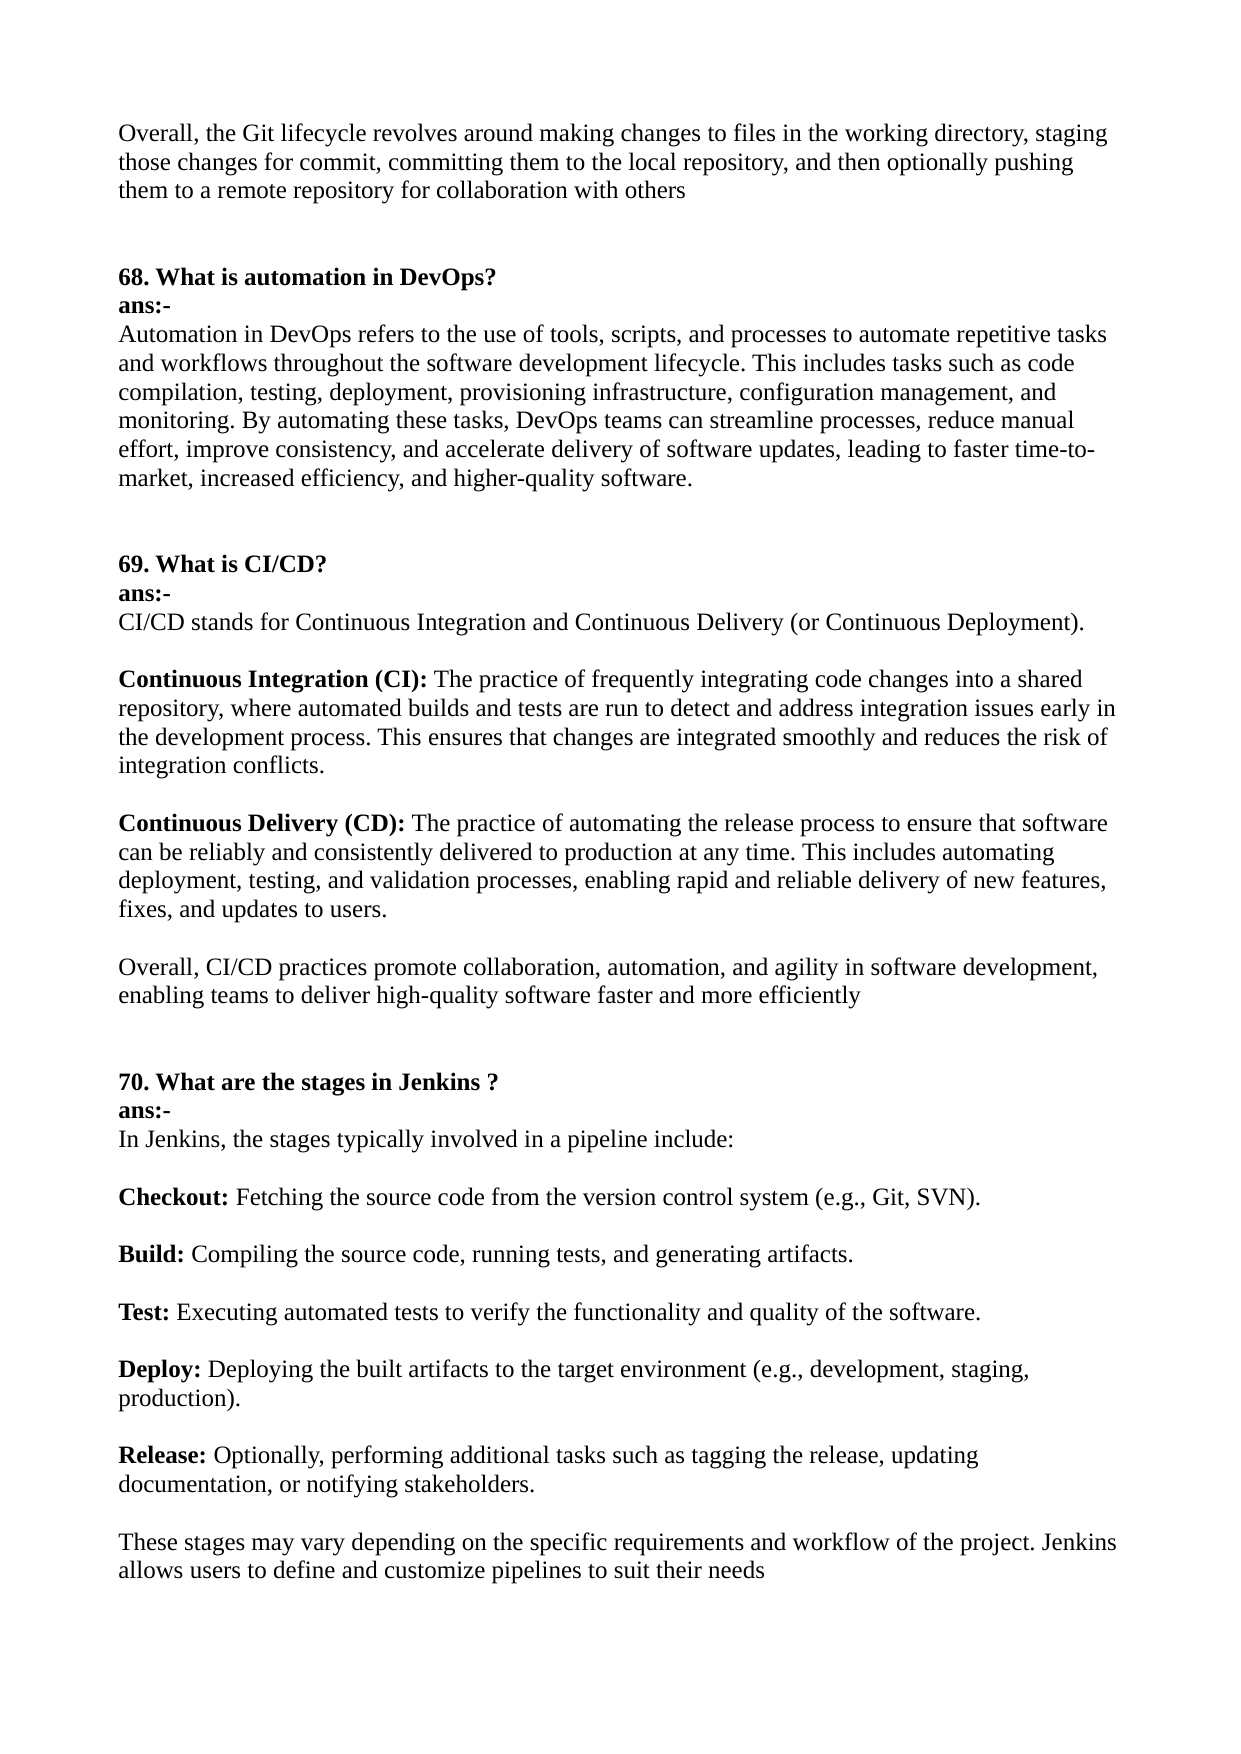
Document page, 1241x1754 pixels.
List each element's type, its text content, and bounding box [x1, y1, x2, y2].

text Continuous Integration (CI): The practice of frequently integrating code changes into a shared repository, where automated builds and tests are run to detect and address integration issues early in the development process. This ensures that changes are integrated smoothly and reduces the risk of integration conflicts. [118, 664, 1122, 779]
text Release: Optionally, performing additional tasks such as tagging the release, updating documentation, or notifying stakeholders. [118, 1441, 1122, 1498]
text These stages may vary depending on the specific requirements and workflow of the project. Jenkins allows users to define and customize pipelines to suit their needs [118, 1527, 1122, 1584]
text Deploy: Deploying the built artifacts to the target environment (e.g., development, staging, production). [118, 1354, 1122, 1412]
text Test: Executing automated tests to verify the functionality and quality of the software. [118, 1297, 1122, 1326]
text Continuous Delivery (CD): The practice of automating the release process to ensure that software can be reliably and consistently delivered to production at any time. This includes automating deployment, testing, and validation processes, enabling rapid and reliable delivery of new features, fixes, and updates to users. [118, 808, 1122, 923]
text Overall, the Git lifecycle revolves around making changes to files in the working directory, staging those changes for commit, committing them to the local repository, and then optionally pushing them to a remote repository for collaboration with others [118, 118, 1122, 204]
text Overall, CI/CD practices promote collaboration, automation, and agility in software development, enabling teams to deliver high-quality software faster and more efficiently [118, 952, 1122, 1009]
text 68. What is automation in DevOps? [118, 262, 1122, 291]
text ans:- [118, 578, 1122, 607]
text Checkout: Fetching the source code from the version control system (e.g., Git, SVN). [118, 1182, 1122, 1211]
text In Jenkins, the stages typically involved in a pipeline include: [118, 1124, 1122, 1153]
text 69. What is CI/CD? [118, 549, 1122, 578]
text CI/CD stands for Continuous Integration and Continuous Delivery (or Continuous Deployment). [118, 607, 1122, 636]
text Build: Compiling the source code, running tests, and generating artifacts. [118, 1239, 1122, 1268]
text 70. What are the stages in Jenkins ? [118, 1067, 1122, 1096]
text ans:- [118, 1096, 1122, 1124]
text ans:- [118, 291, 1122, 319]
text Automation in DevOps refers to the use of tools, scripts, and processes to automate repetitive tasks and workflows throughout the software development lifecycle. This includes tasks such as code compilation, testing, deployment, provisioning infrastructure, configuration management, and monitoring. By automating these tasks, DevOps teams can streamline processes, reduce manual effort, improve consistency, and accelerate delivery of software updates, leading to faster time-to-market, increased efficiency, and higher-quality software. [118, 319, 1122, 492]
